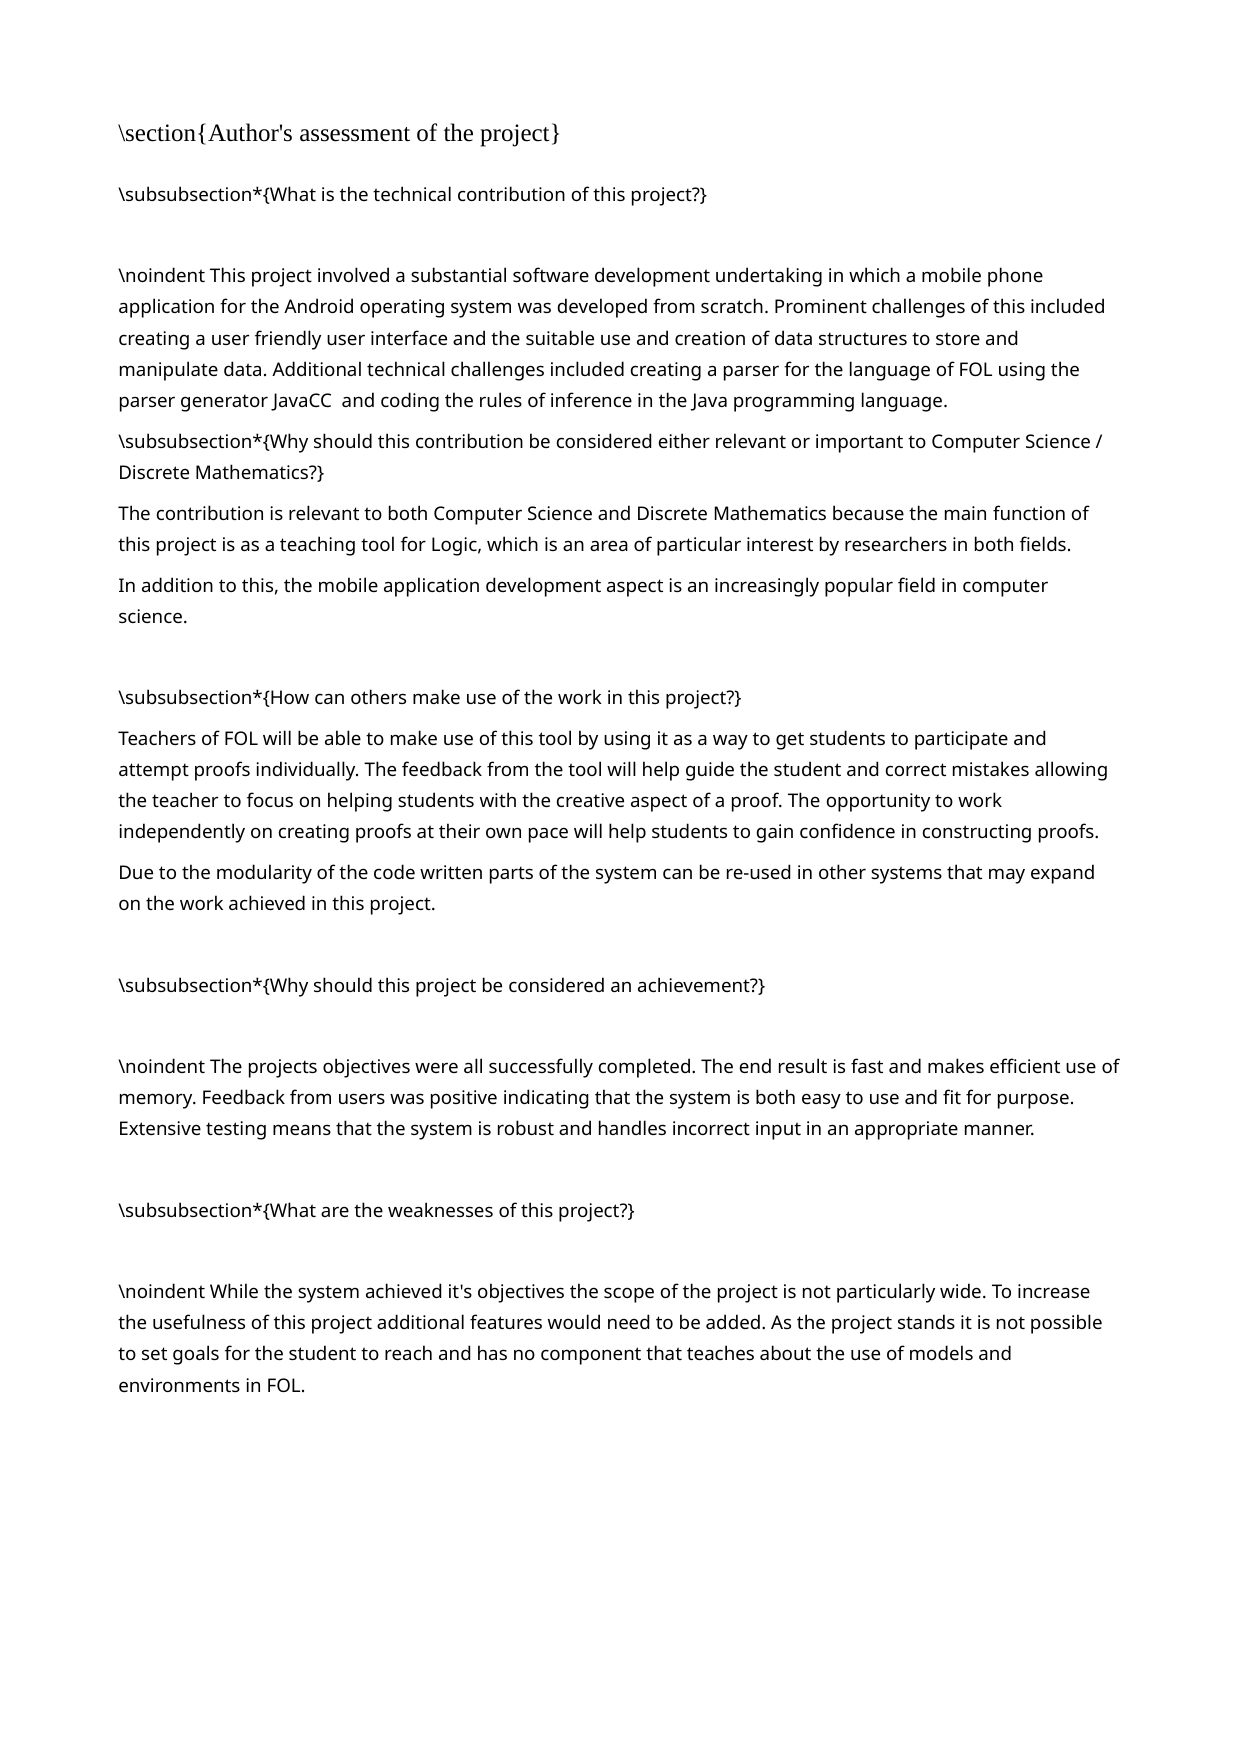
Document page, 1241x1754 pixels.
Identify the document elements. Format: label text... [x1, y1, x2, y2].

list \subsubsection*{Why should this project be considered an achievement?} [118, 966, 1122, 997]
text Due to the modularity of the code written parts of the system can be re-used in other systems that may expand on the work achieved in this project. [118, 854, 1122, 916]
list \subsubsection*{What are the weaknesses of this project?} [118, 1191, 1122, 1222]
list In addition to this, the mobile application development aspect is an increasingly popular field in computer science. [118, 566, 1122, 629]
list \subsubsection*{What is the technical contribution of this project?} [118, 176, 1122, 207]
list \subsubsection*{Why should this contribution be considered either relevant or important to Computer Science / Discrete Mathematics?} [118, 422, 1122, 485]
list Teachers of FOL will be able to make use of this tool by using it as a way to get students to participate and attempt proofs individually. The feedback from the tool will help guide the student and correct mistakes allowing the teacher to focus on helping students with the creative aspect of a proof. The opportunity to work independently on creating proofs at their own pace will help students to gain confidence in constructing proofs. [118, 719, 1122, 844]
text \section{Author's assessment of the project} [118, 118, 1122, 147]
text \noindent The projects objectives were all successfully completed. The end result is fast and makes efficient use of memory. Feedback from users was positive indicating that the system is both easy to use and fit for purpose. Extensive testing means that the system is robust and handles incorrect input in an appropriate manner. [118, 1047, 1122, 1141]
text \noindent This project involved a substantial software development undertaking in which a mobile phone application for the Android operating system was developed from scratch. Prominent challenges of this included creating a user friendly user interface and the suitable use and creation of data structures to store and manipulate data. Additional technical challenges included creating a parser for the language of FOL using the parser generator JavaCC and coding the rules of inference in the Java programming language. [118, 257, 1122, 413]
list \subsubsection*{How can others make use of the work in this project?} [118, 679, 1122, 710]
list The contribution is relevant to both Computer Science and Discrete Mathematics because the main function of this project is as a teaching tool for Logic, which is an area of particular interest by researchers in both fields. [118, 494, 1122, 557]
list \noindent While the system achieved it's objectives the scope of the project is not particularly wide. To increase the usefulness of this project additional features would need to be added. As the project stands it is not possible to set goals for the student to reach and has no component that teaches about the use of models and environments in FOL. [118, 1272, 1122, 1397]
